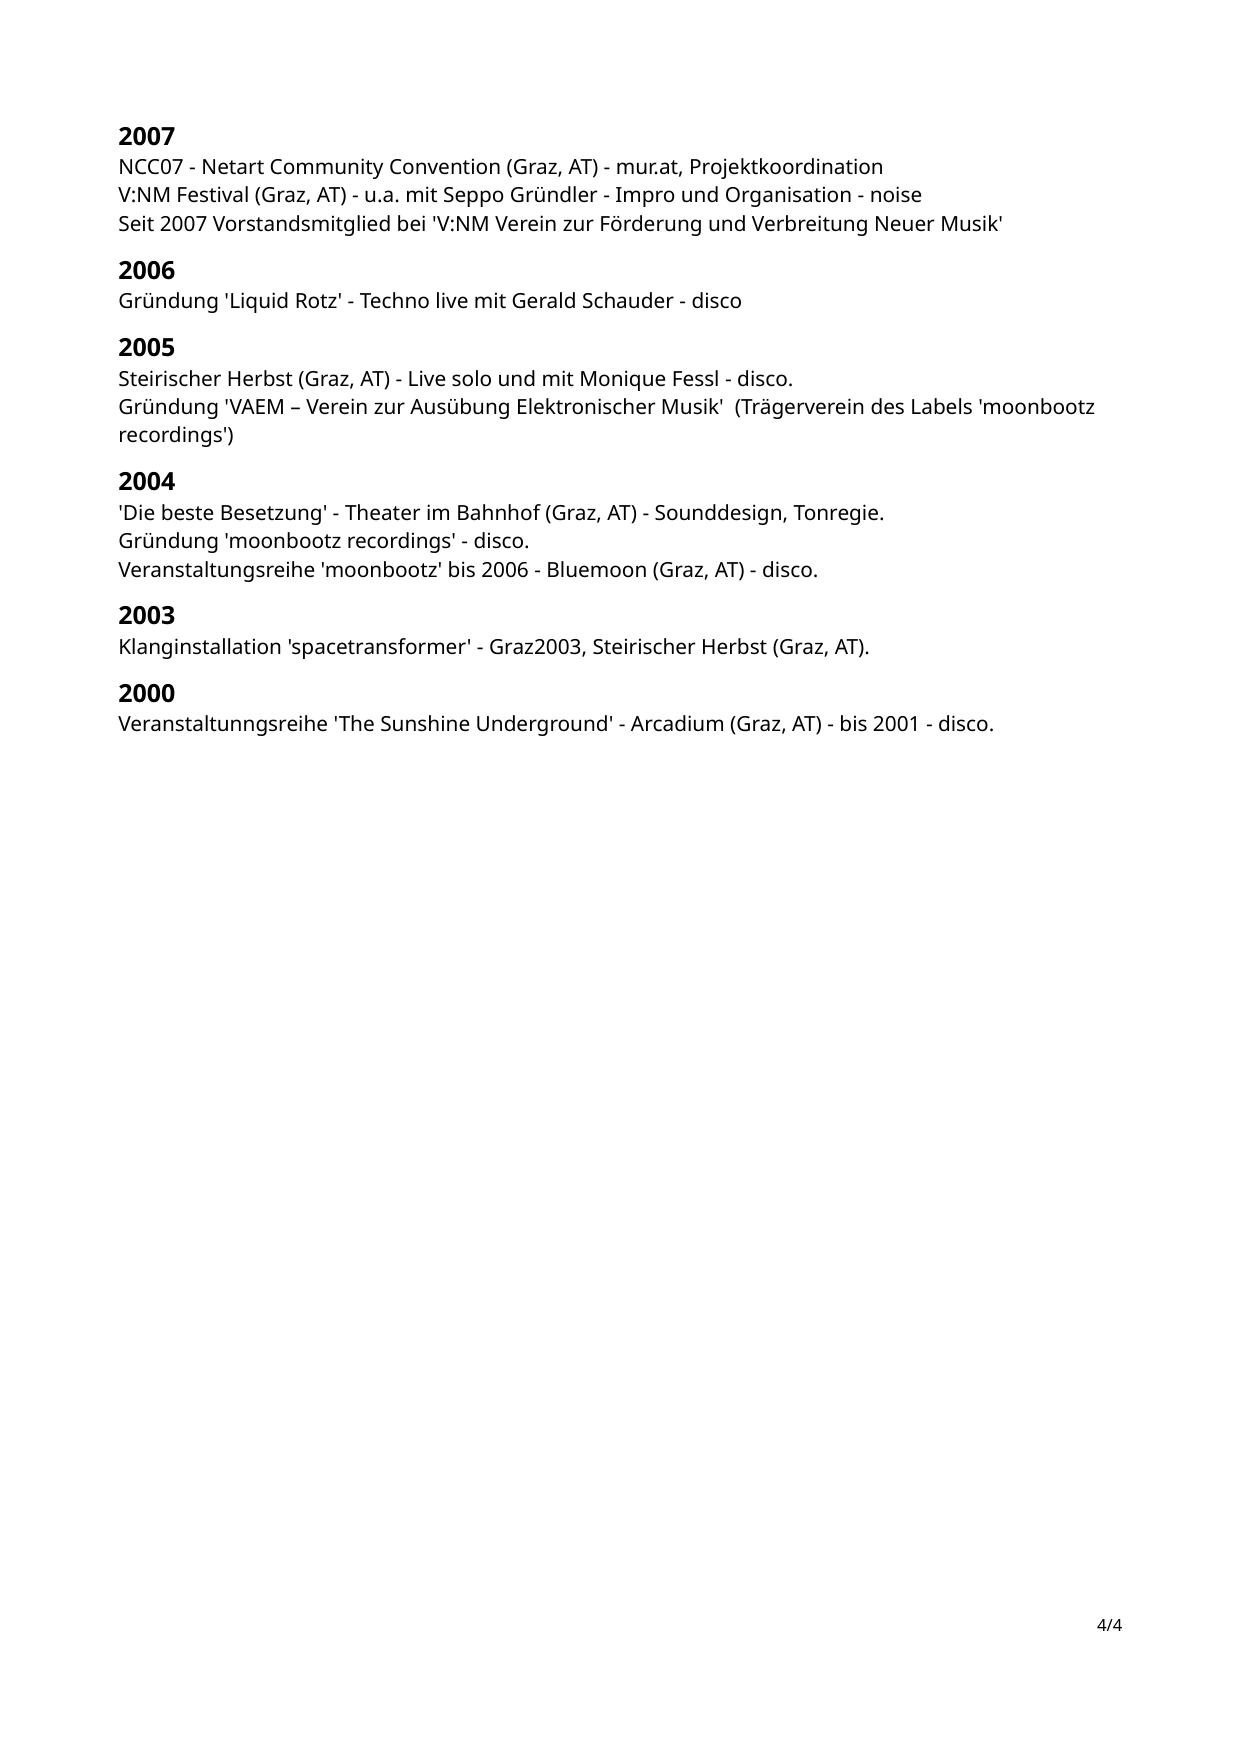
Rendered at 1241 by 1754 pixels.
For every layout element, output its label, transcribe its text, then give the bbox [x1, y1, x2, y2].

text Gründung 'VAEM – Verein zur Ausübung Elektronischer Musik' (Trägerverein des Labels 'moonbootz recordings') [118, 392, 1122, 449]
subtitle 2005 [118, 329, 1122, 364]
subtitle 2003 [118, 598, 1122, 632]
text 'Die beste Besetzung' - Theater im Bahnhof (Graz, AT) - Sounddesign, Tonregie. [118, 498, 1122, 526]
subtitle 2000 [118, 675, 1122, 709]
subtitle 2007 [118, 118, 1122, 152]
subtitle 2006 [118, 252, 1122, 286]
text Gründung 'moonbootz recordings' - disco. [118, 526, 1122, 555]
text V:NM Festival (Graz, AT) - u.a. mit Seppo Gründler - Impro und Organisation - noise [118, 181, 1122, 209]
text Seit 2007 Vorstandsmitglied bei 'V:NM Verein zur Förderung und Verbreitung Neuer Musik' [118, 209, 1122, 237]
text Steirischer Herbst (Graz, AT) - Live solo und mit Monique Fessl - disco. [118, 364, 1122, 392]
text Veranstaltunngsreihe 'The Sunshine Underground' - Arcadium (Graz, AT) - bis 2001 - disco. [118, 709, 1122, 738]
text Klanginstallation 'spacetransformer' - Graz2003, Steirischer Herbst (Graz, AT). [118, 632, 1122, 660]
text Gründung 'Liquid Rotz' - Techno live mit Gerald Schauder - disco [118, 286, 1122, 315]
text Veranstaltungsreihe 'moonbootz' bis 2006 - Bluemoon (Graz, AT) - disco. [118, 555, 1122, 583]
subtitle 2004 [118, 464, 1122, 498]
text NCC07 - Netart Community Convention (Graz, AT) - mur.at, Projektkoordination [118, 152, 1122, 181]
